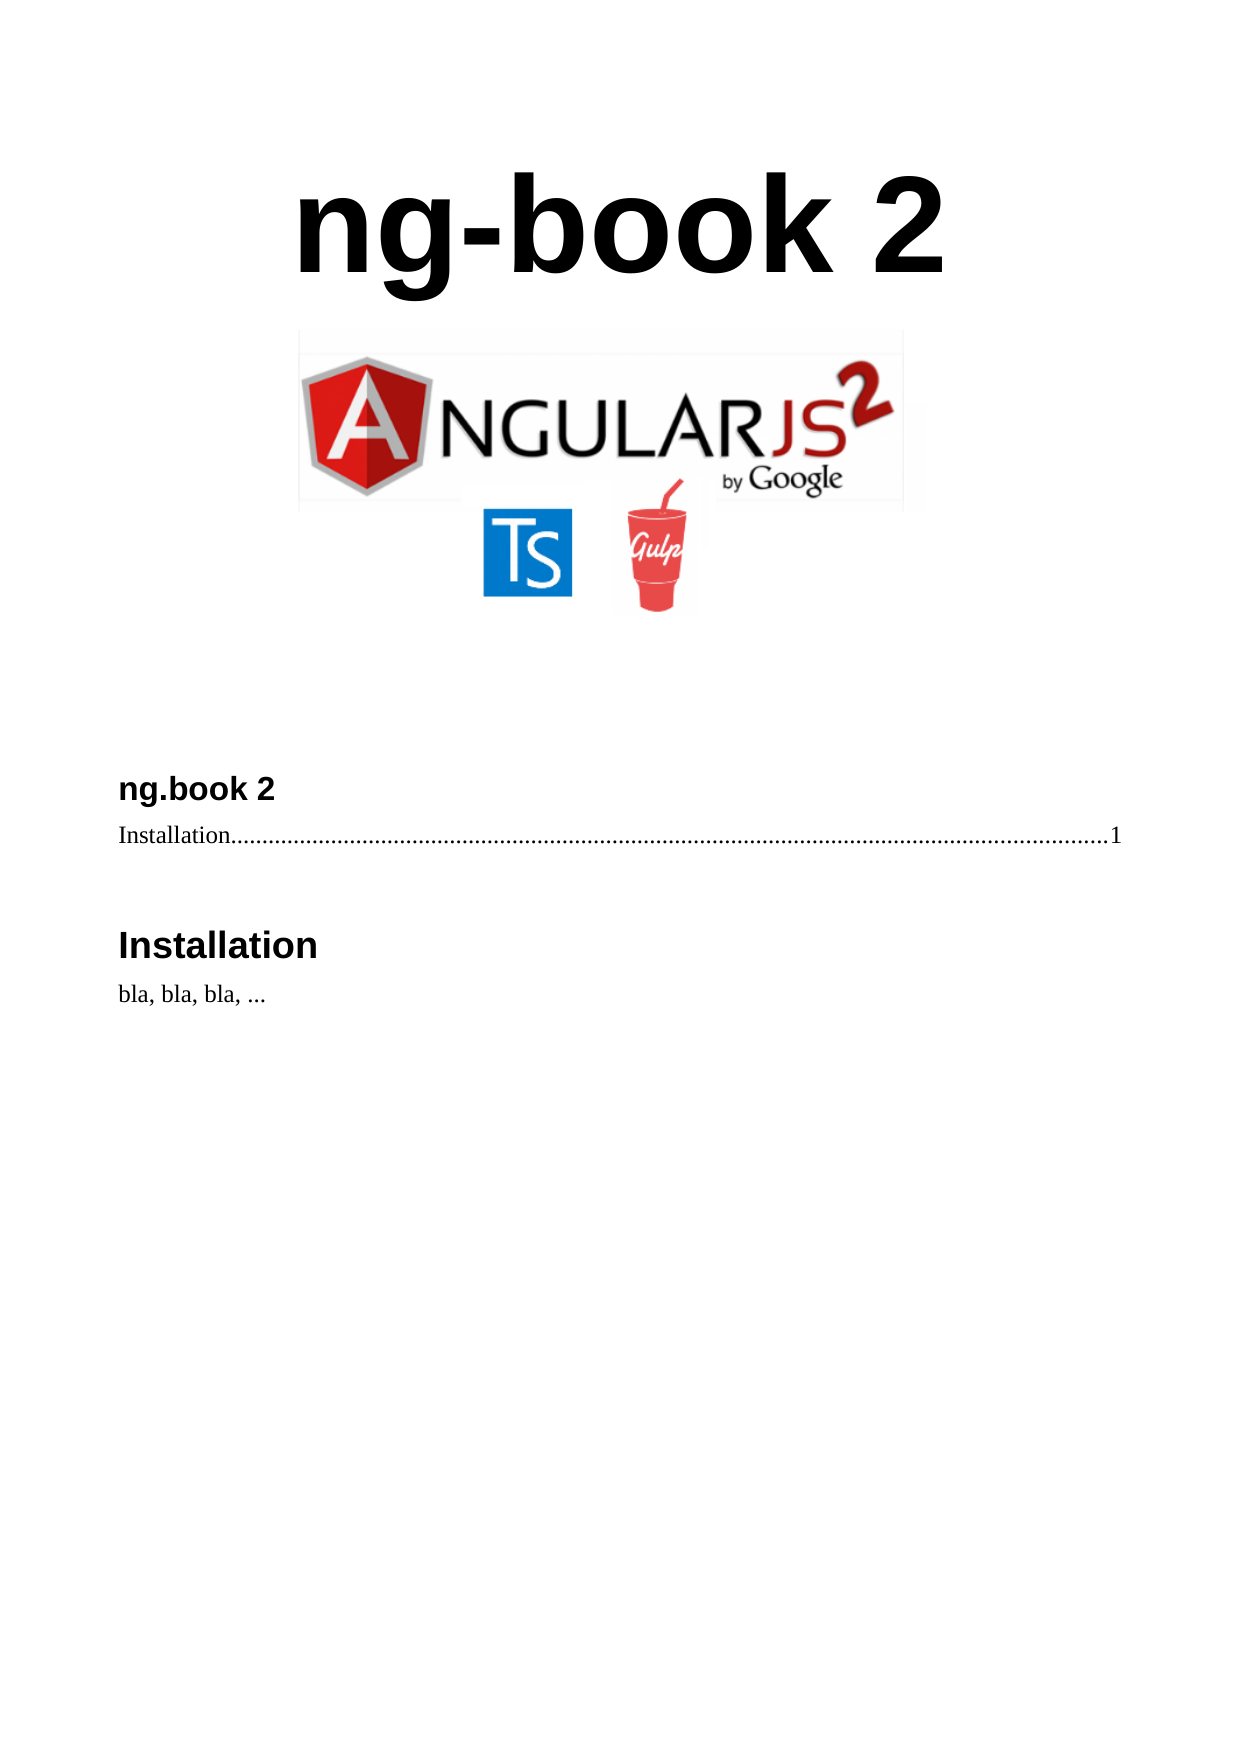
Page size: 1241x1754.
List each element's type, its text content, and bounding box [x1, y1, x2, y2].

picture [118, 313, 1123, 641]
subtitle Installation [118, 923, 1122, 967]
text bla, bla, bla, ... [118, 979, 1122, 1008]
subtitle ng.book 2 [118, 769, 1122, 808]
title ng-book 2 [118, 143, 1122, 301]
text Installation 1 [118, 820, 1122, 849]
